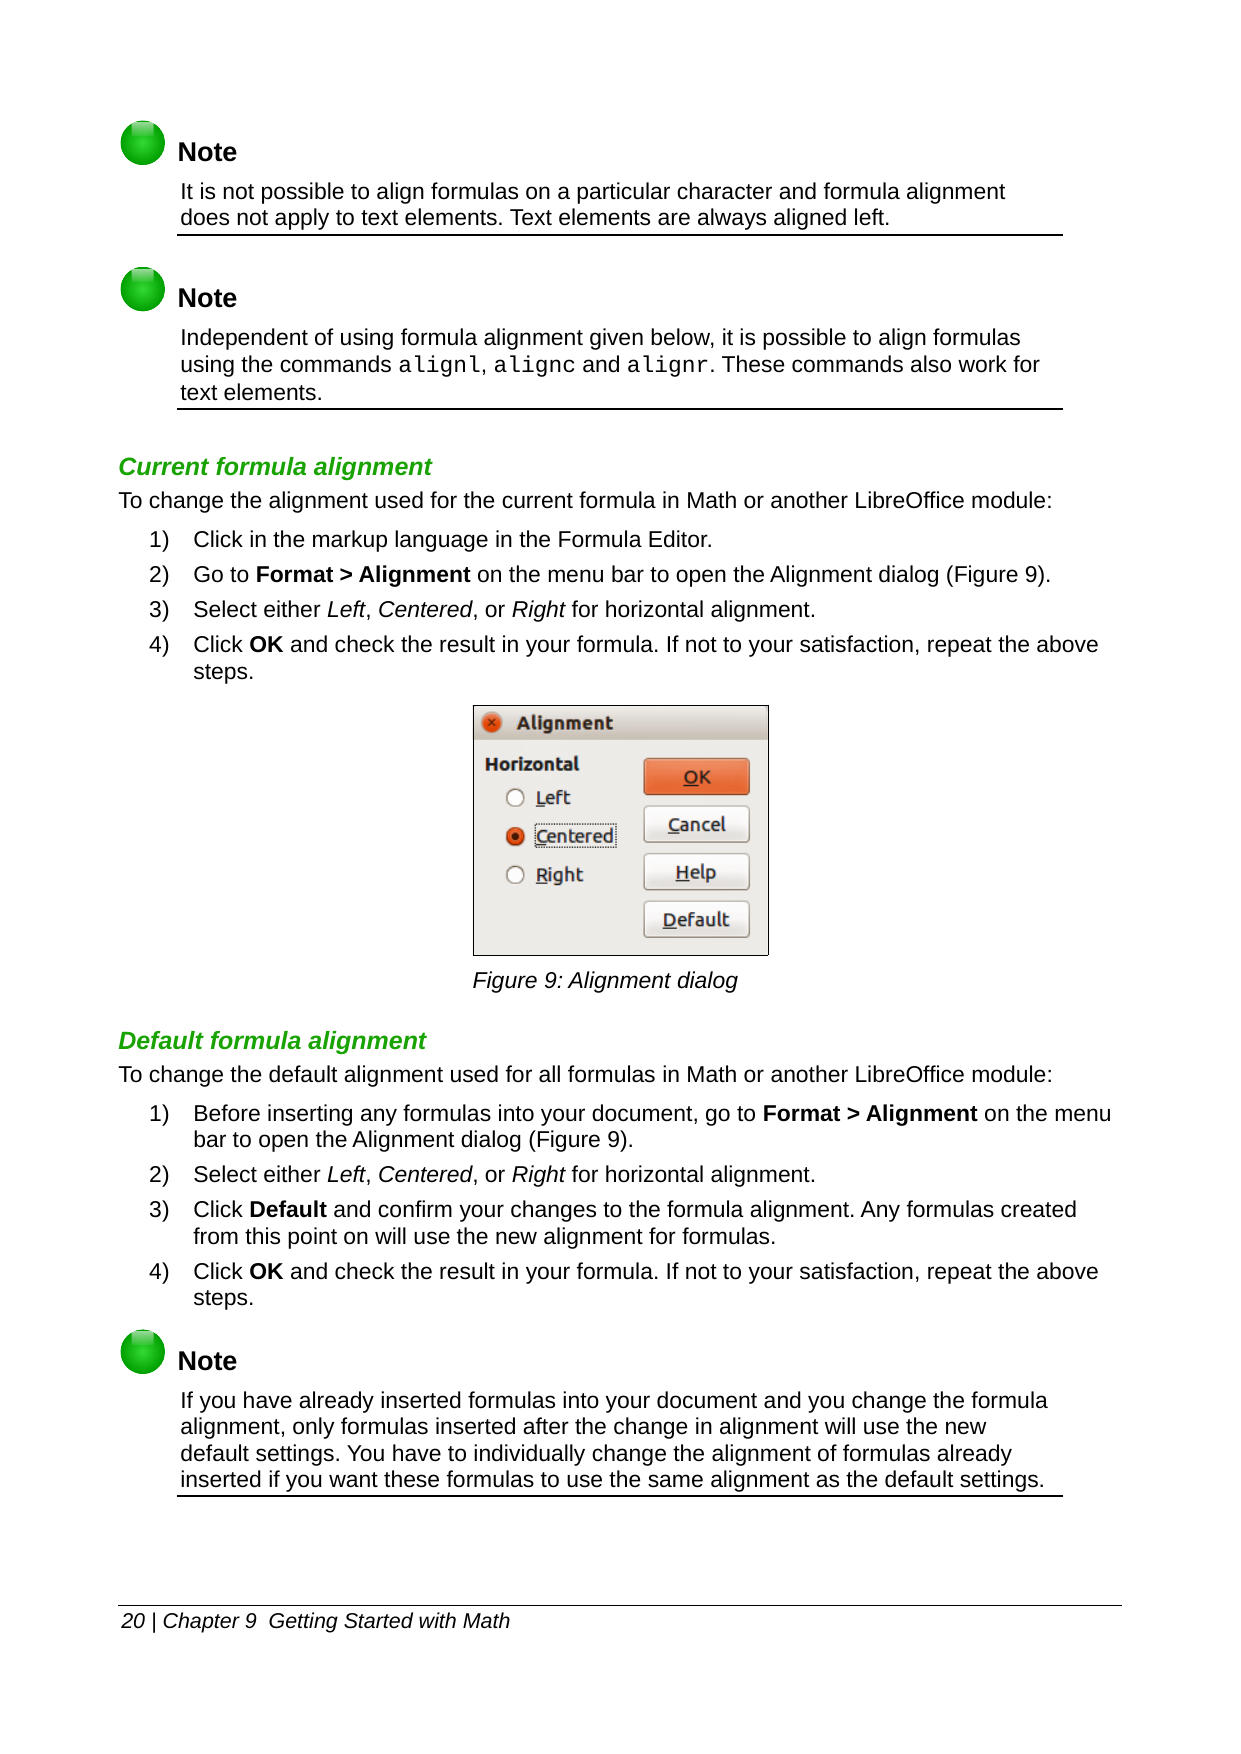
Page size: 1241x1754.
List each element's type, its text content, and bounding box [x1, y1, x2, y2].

subtitle Note [118, 1327, 1122, 1376]
text Independent of using formula alignment given below, it is possible to align formulas using the commands alignl, alignc and alignr. These commands also work for text elements. [177, 321, 1063, 408]
list Select either Left, Centered, or Right for horizontal alignment. [169, 596, 1122, 622]
text To change the alignment used for the current formula in Math or another LibreOffice module: [118, 487, 1122, 513]
subtitle Note [118, 264, 1122, 314]
text If you have already inserted formulas into your document and you change the formula alignment, only formulas inserted after the change in alignment will use the new default settings. You have to individually change the alignment of formulas already inserted if you want these formulas to use the same alignment as the default settings. [177, 1384, 1063, 1495]
list Go to Format > Alignment on the menu bar to open the Alignment dialog (Figure 9). [169, 561, 1122, 587]
text Figure 9: Alignment dialog [472, 967, 768, 993]
list Click in the markup language in the Formula Editor. [169, 526, 1122, 552]
subtitle Current formula alignment [118, 452, 1122, 481]
text It is not possible to align formulas on a particular character and formula alignment does not apply to text elements. Text elements are always aligned left. [177, 175, 1063, 234]
list Click OK and check the result in your formula. If not to your satisfaction, repeat the above steps. [169, 631, 1122, 684]
list Select either Left, Centered, or Right for horizontal alignment. [169, 1161, 1122, 1187]
subtitle Note [118, 118, 1122, 167]
list Before inserting any formulas into your document, go to Format > Alignment on the menu bar to open the Alignment dialog (Figure 9). [169, 1099, 1122, 1152]
text To change the default alignment used for all formulas in Math or another LibreOffice module: [118, 1061, 1122, 1087]
picture [474, 706, 768, 955]
list Click OK and check the result in your formula. If not to your satisfaction, repeat the above steps. [169, 1258, 1122, 1311]
subtitle Default formula alignment [118, 1026, 1122, 1055]
list Click Default and confirm your changes to the formula alignment. Any formulas created from this point on will use the new alignment for formulas. [169, 1196, 1122, 1249]
